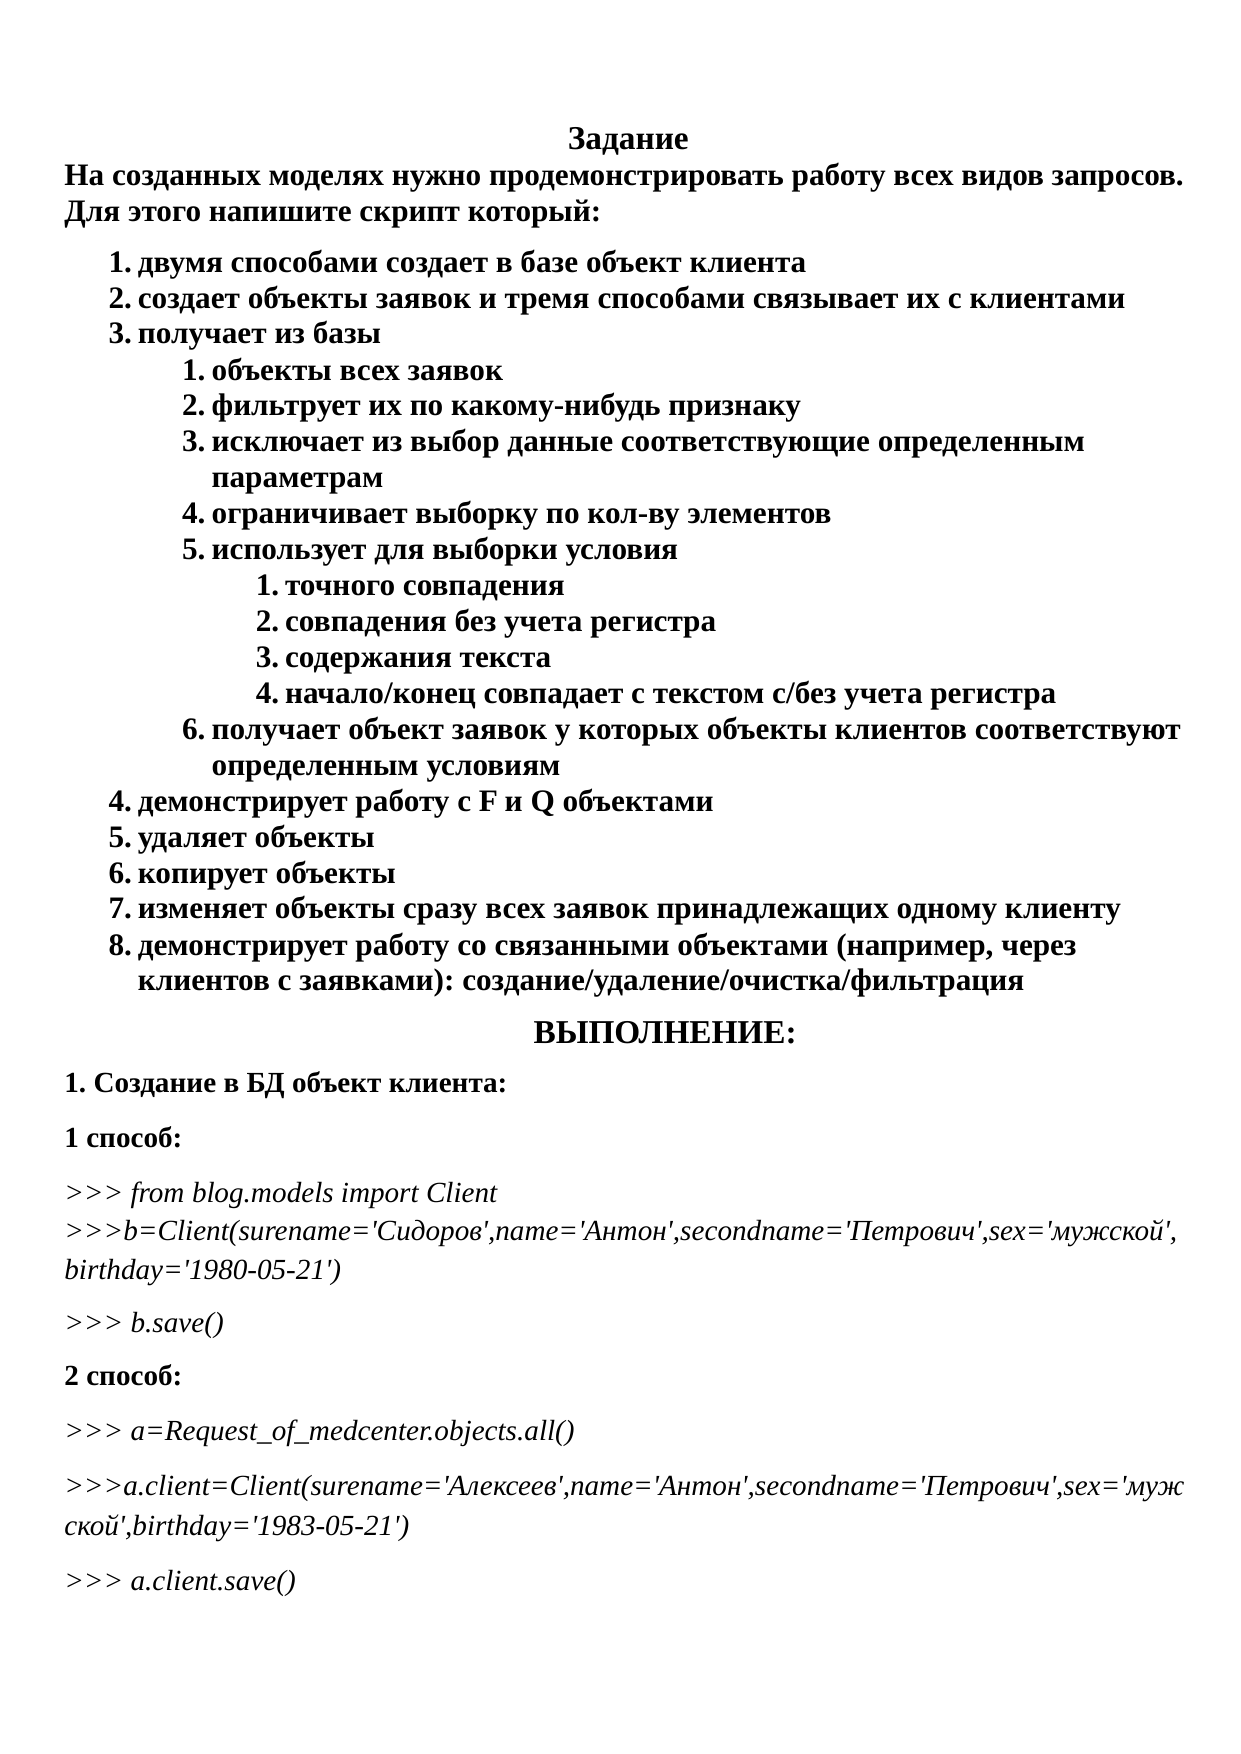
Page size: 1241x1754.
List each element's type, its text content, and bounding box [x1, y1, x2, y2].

text >>> a.client.save() [64, 1563, 1192, 1596]
text 2 способ: [64, 1358, 1192, 1392]
list копирует объекты [108, 854, 1192, 890]
list получает из базы [108, 315, 1192, 351]
list начало/конец совпадает с текстом с/без учета регистра [256, 674, 1192, 710]
list удаляет объекты [108, 818, 1192, 854]
text >>> from blog.models import Client >>>b=Client(surename='Сидоров',name='Антон',secondname='Петрович',sex='мужской',birthday='1980-05-21') [64, 1175, 1192, 1285]
list ВЫПОЛНЕНИЕ: [108, 1012, 1192, 1051]
list ограничивает выборку по кол-ву элементов [182, 494, 1192, 530]
text Задание [64, 118, 1192, 156]
text >>>a.client=Client(surename='Алексеев',name='Антон',secondname='Петрович',sex='мужской',birthday='1983-05-21') [64, 1468, 1192, 1541]
text На созданных моделях нужно продемонстрировать работу всех видов запросов. Для этого напишите скрипт который: [64, 156, 1192, 228]
list содержания текста [256, 638, 1192, 674]
list фильтрует их по какому-нибудь признаку [182, 387, 1192, 423]
text >>> b.save() [64, 1305, 1192, 1338]
list совпадения без учета регистра [256, 602, 1192, 638]
text >>> a=Request_of_medcenter.objects.all() [64, 1413, 1192, 1446]
list изменяет объекты сразу всех заявок принадлежащих одному клиенту [108, 890, 1192, 926]
text 1 способ: [64, 1120, 1192, 1153]
text 1. Создание в БД объект клиента: [64, 1065, 1192, 1099]
list двумя способами создает в базе объект клиента [108, 243, 1192, 279]
list создает объекты заявок и тремя способами связывает их с клиентами [108, 279, 1192, 315]
list демонстрирует работу со связанными объектами (например, через клиентов с заявками): создание/удаление/очистка/фильтрация [108, 926, 1192, 998]
list точного совпадения [256, 566, 1192, 602]
list объекты всех заявок [182, 351, 1192, 387]
list получает объект заявок у которых объекты клиентов соответствуют определенным условиям [182, 710, 1192, 782]
list исключает из выбор данные соответствующие определенным параметрам [182, 423, 1192, 494]
list демонстрирует работу с F и Q объектами [108, 782, 1192, 818]
list использует для выборки условия [182, 530, 1192, 566]
